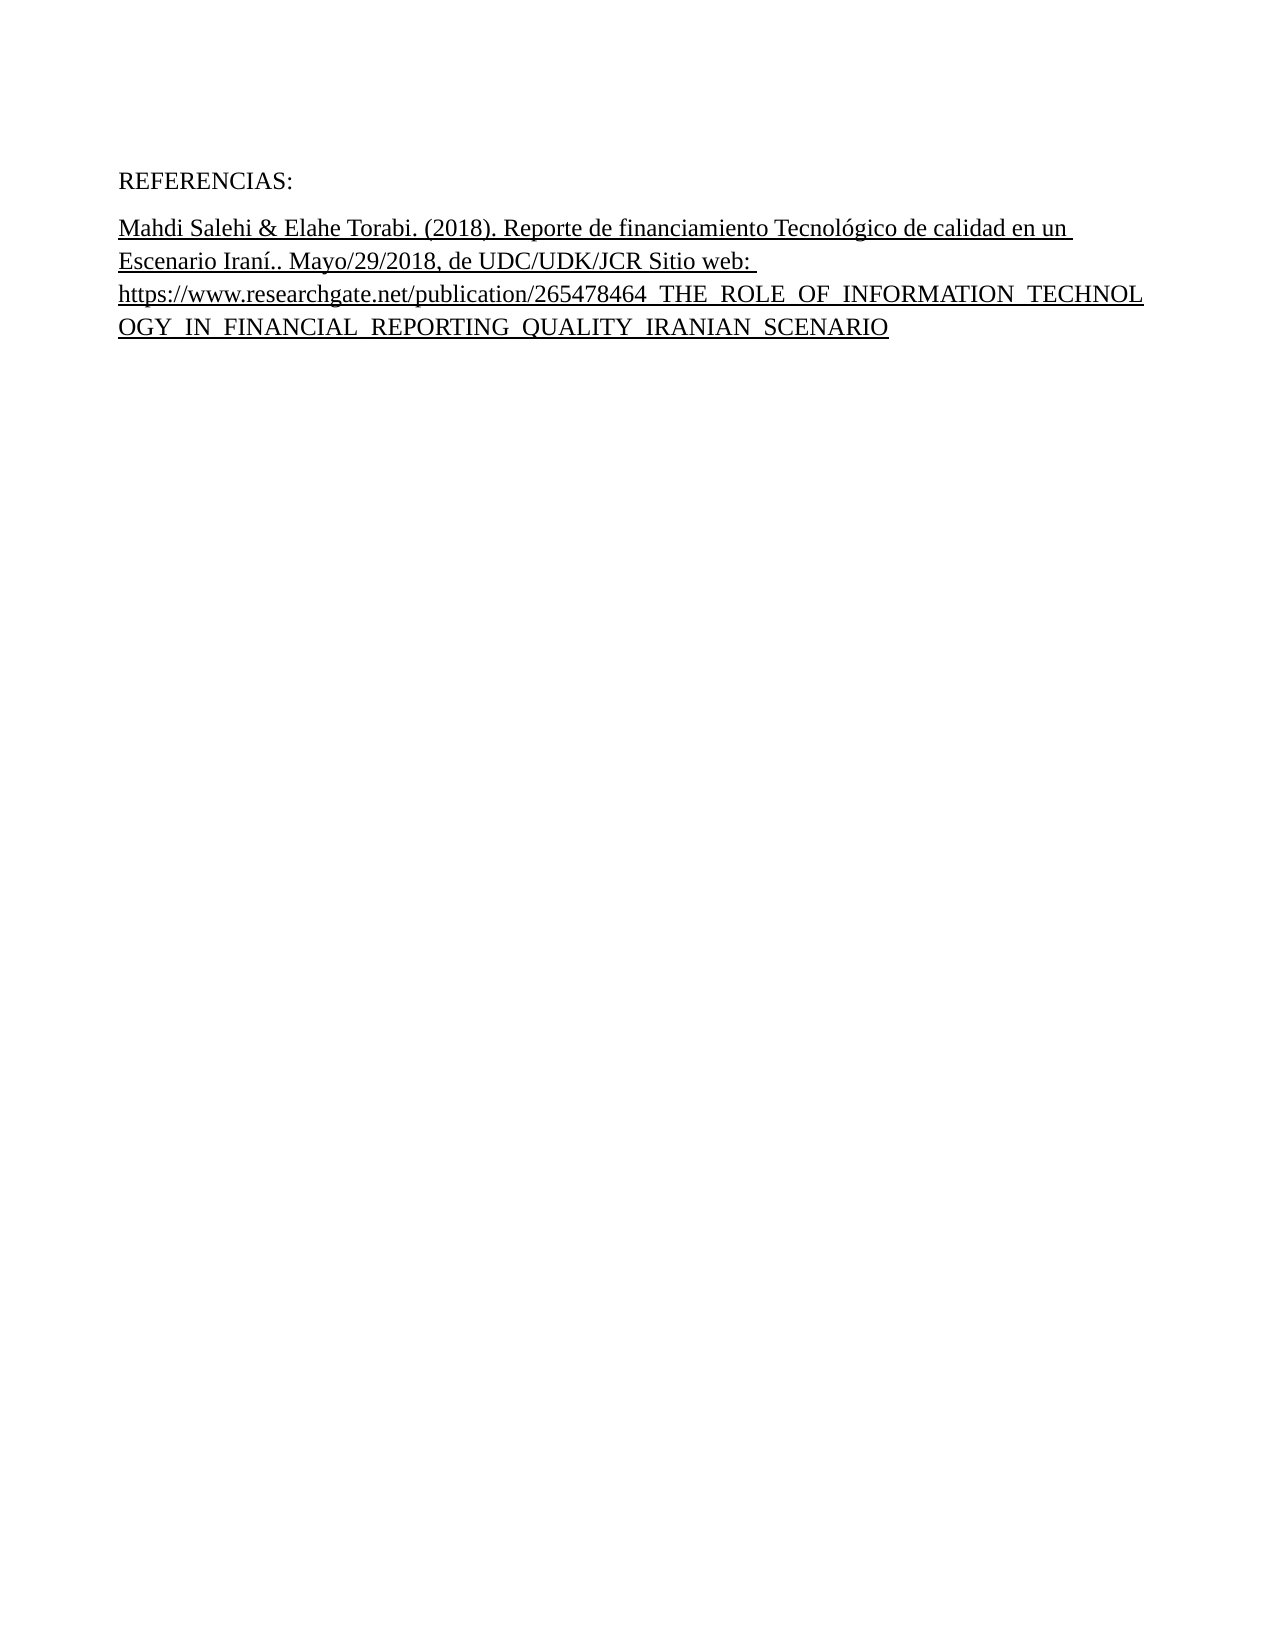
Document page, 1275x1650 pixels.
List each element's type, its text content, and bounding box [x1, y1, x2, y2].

text Mahdi Salehi & Elahe Torabi. (2018). Reporte de financiamiento Tecnológico de calidad en un Escenario Iraní.. Mayo/29/2018, de UDC/UDK/JCR Sitio web: https://www.researchgate.net/publication/265478464_THE_ROLE_OF_INFORMATION_TECHNOLOGY_IN_FINANCIAL_REPORTING_QUALITY_IRANIAN_SCENARIO [118, 213, 1157, 341]
text REFERENCIAS: [118, 166, 1157, 194]
